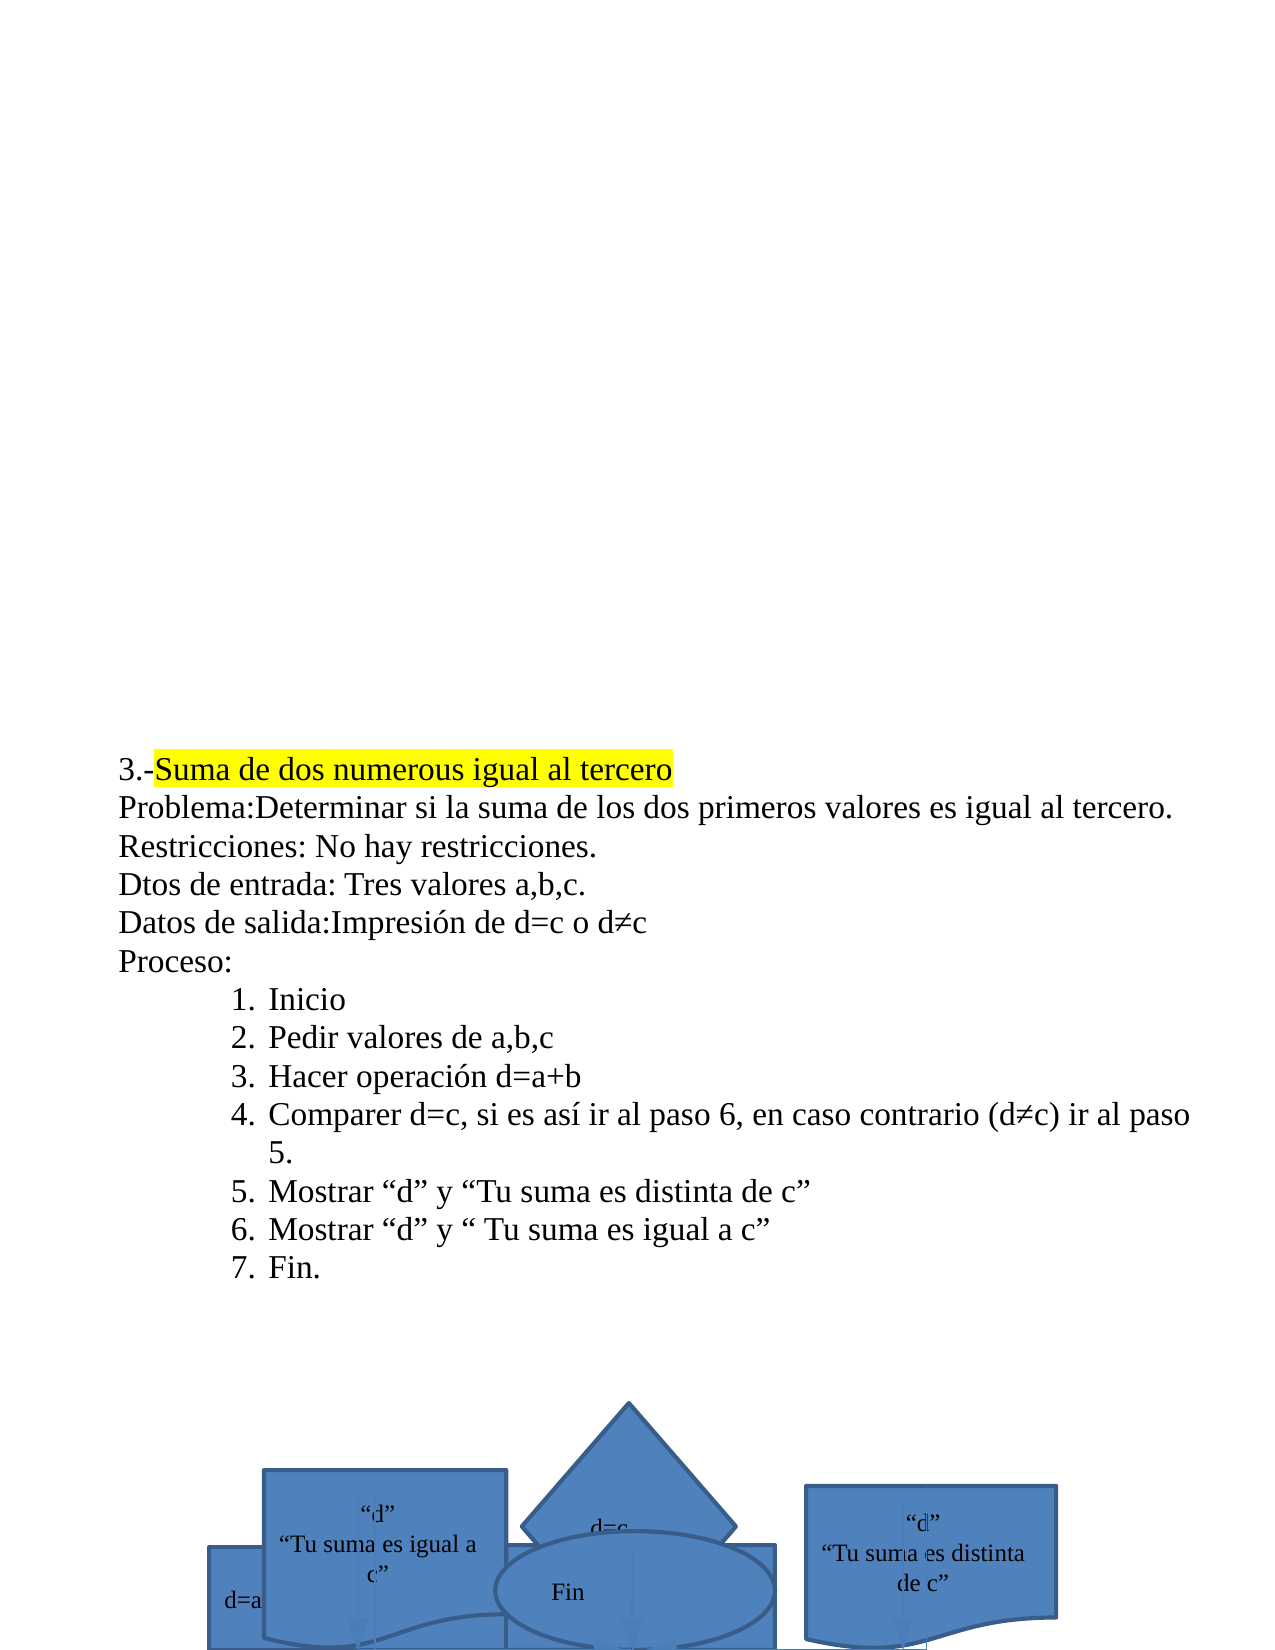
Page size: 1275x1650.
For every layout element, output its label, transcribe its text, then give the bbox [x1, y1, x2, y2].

list Mostrar “d” y “Tu suma es distinta de c” [231, 1171, 1205, 1209]
list Inicio [231, 979, 1205, 1017]
text Proceso: [118, 941, 1205, 979]
list Pedir valores de a,b,c [231, 1017, 1205, 1056]
list Hacer operación d=a+b [231, 1056, 1205, 1094]
list Fin. [231, 1247, 1205, 1286]
list Mostrar “d” y “ Tu suma es igual a c” [231, 1209, 1205, 1247]
text 3.-Suma de dos numerous igual al tercero [118, 749, 1205, 787]
text Dtos de entrada: Tres valores a,b,c. [118, 864, 1205, 902]
text Restricciones: No hay restricciones. [118, 826, 1205, 864]
text Datos de salida:Impresión de d=c o d≠c [118, 902, 1205, 941]
list Comparer d=c, si es así ir al paso 6, en caso contrario (d≠c) ir al paso 5. [231, 1094, 1205, 1171]
text Problema:Determinar si la suma de los dos primeros valores es igual al tercero. [118, 787, 1205, 826]
